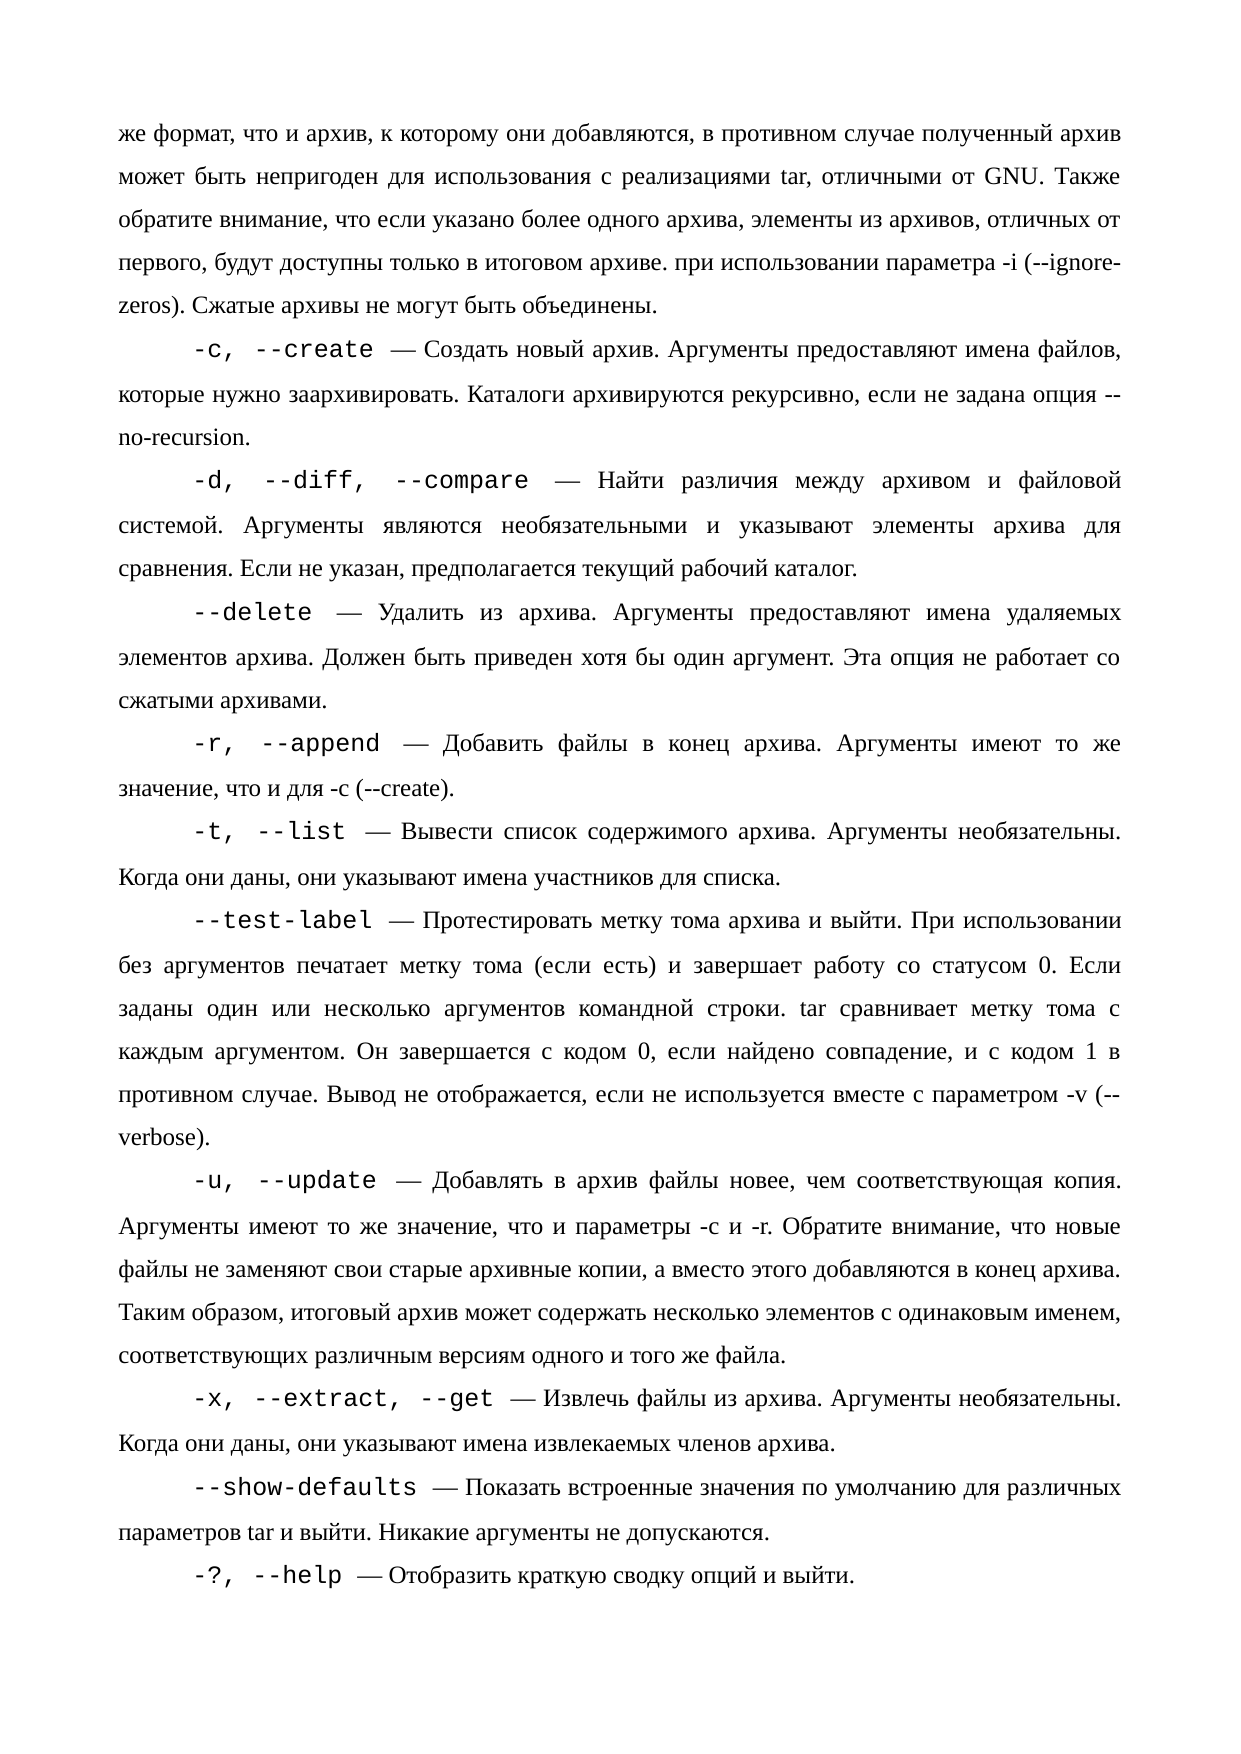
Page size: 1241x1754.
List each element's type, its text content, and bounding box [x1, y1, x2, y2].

text -?, --help — Отобразить краткую сводку опций и выйти. [118, 1560, 1122, 1591]
text -x, --extract, --get — Извлечь файлы из архива. Аргументы необязательны. Когда они даны, они указывают имена извлекаемых членов архива. [118, 1383, 1122, 1457]
text --show-defaults — Показать встроенные значения по умолчанию для различных параметров tar и выйти. Никакие аргументы не допускаются. [118, 1472, 1122, 1546]
text --delete — Удалить из архива. Аргументы предоставляют имена удаляемых элементов архива. Должен быть приведен хотя бы один аргумент. Эта опция не работает со сжатыми архивами. [118, 597, 1122, 714]
text -t, --list — Вывести список содержимого архива. Аргументы необязательны. Когда они даны, они указывают имена участников для списка. [118, 816, 1122, 890]
text -r, --append — Добавить файлы в конец архива. Аргументы имеют то же значение, что и для -c (--create). [118, 728, 1122, 802]
text --test-label — Протестировать метку тома архива и выйти. При использовании без аргументов печатает метку тома (если есть) и завершает работу со статусом 0. Если заданы один или несколько аргументов командной строки. tar сравнивает метку тома с каждым аргументом. Он завершается с кодом 0, если найдено совпадение, и с кодом 1 в противном случае. Вывод не отображается, если не используется вместе с параметром -v (--verbose). [118, 905, 1122, 1151]
text же формат, что и архив, к которому они добавляются, в противном случае полученный архив может быть непригоден для использования с реализациями tar, отличными от GNU. Также обратите внимание, что если указано более одного архива, элементы из архивов, отличных от первого, будут доступны только в итоговом архиве. при использовании параметра -i (--ignore-zeros). Сжатые архивы не могут быть объединены. [118, 118, 1122, 319]
text -d, --diff, --compare — Найти различия между архивом и файловой системой. Аргументы являются необязательными и указывают элементы архива для сравнения. Если не указан, предполагается текущий рабочий каталог. [118, 465, 1122, 582]
text -u, --update — Добавлять в архив файлы новее, чем соответствующая копия. Аргументы имеют то же значение, что и параметры -c и -r. Обратите внимание, что новые файлы не заменяют свои старые архивные копии, а вместо этого добавляются в конец архива. Таким образом, итоговый архив может содержать несколько элементов с одинаковым именем, соответствующих различным версиям одного и того же файла. [118, 1166, 1122, 1369]
text -c, --create — Создать новый архив. Аргументы предоставляют имена файлов, которые нужно заархивировать. Каталоги архивируются рекурсивно, если не задана опция --no-recursion. [118, 334, 1122, 451]
